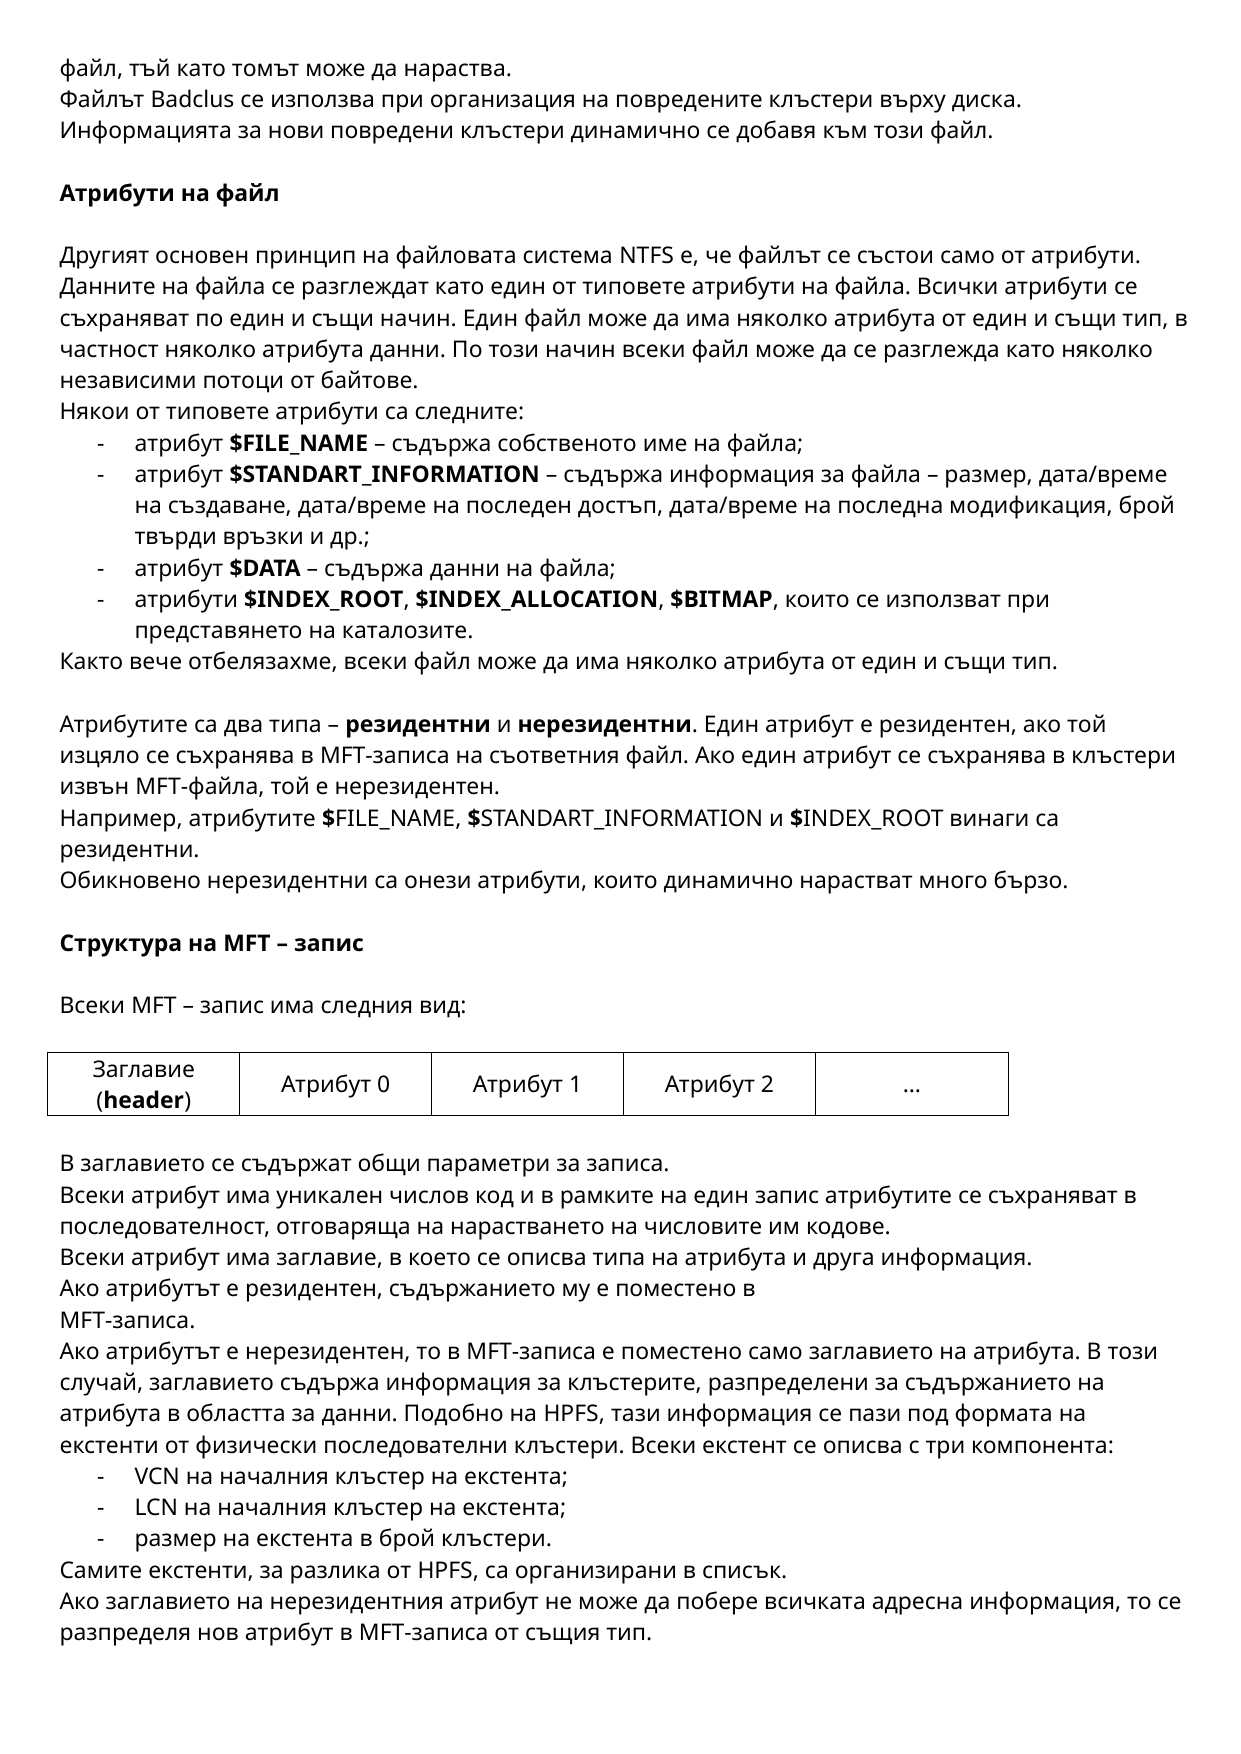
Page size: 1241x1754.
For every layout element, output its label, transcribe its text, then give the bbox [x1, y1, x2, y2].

text Файлът Badclus се използва при организация на повредените клъстери върху диска. Информацията за нови повредени клъстери динамично се добавя към този файл. [59, 83, 1191, 145]
text Структура на MFT – запис [59, 927, 1191, 958]
list атрибут $DATA – съдържа данни на файла; [97, 552, 1191, 583]
text Атрибутите са два типа – резидентни и нерезидентни. Един атрибут е резидентен, ако той изцяло се съхранява в MFT-записа на съответния файл. Ако един атрибут се съхранява в клъстери извън MFT-файла, той е нерезидентен. [59, 708, 1191, 802]
text MFT-записа. [59, 1304, 1191, 1335]
text Другият основен принцип на файловата система NTFS е, че файлът се състои само от атрибути. Данните на файла се разглеждат като един от типовете атрибути на файла. Всички атрибути се съхраняват по един и същи начин. Един файл може да има няколко атрибута от един и същи тип, в частност няколко атрибута данни. По този начин всеки файл може да се разглежда като няколко независими потоци от байтове. [59, 239, 1191, 395]
text Ако атрибутът е нерезидентен, то в MFT-записа е поместено само заглавието на атрибута. В този случай, заглавието съдържа информация за клъстерите, разпределени за съдържанието на атрибута в областта за данни. Подобно на HPFS, тази информация се пази под формата на екстенти от физически последователни клъстери. Всеки екстент се описва с три компонента: [59, 1335, 1191, 1460]
table_header Атрибут 1 [432, 1053, 623, 1115]
list размер на екстента в брой клъстери. [97, 1522, 1191, 1554]
table_header … [816, 1053, 1008, 1115]
list VCN на началния клъстер на екстента; [97, 1460, 1191, 1491]
text Всеки атрибут има заглавие, в което се описва типа на атрибута и друга информация. [59, 1241, 1191, 1272]
text Атрибути на файл [59, 177, 1191, 208]
table_header Заглавие (header) [48, 1053, 239, 1115]
text Както вече отбелязахме, всеки файл може да има няколко атрибута от един и същи тип. [59, 645, 1191, 677]
list атрибут $FILE_NAME – съдържа собственото име на файла; [97, 427, 1191, 458]
text Ако заглавието на нерезидентния атрибут не може да побере всичката адресна информация, то се разпределя нов атрибут в MFT-записа от същия тип. [59, 1585, 1191, 1647]
text Ако атрибутът е резидентен, съдържанието му е поместено в [59, 1272, 1191, 1304]
text Всеки атрибут има уникален числов код и в рамките на един запис атрибутите се съхраняват в последователност, отговаряща на нарастването на числовите им кодове. [59, 1179, 1191, 1241]
text Обикновено нерезидентни са онези атрибути, които динамично нарастват много бързо. [59, 864, 1191, 895]
table_header Атрибут 2 [624, 1053, 815, 1115]
table_header Атрибут 0 [240, 1053, 431, 1115]
text В заглавието се съдържат общи параметри за записа. [59, 1147, 1191, 1179]
text Например, атрибутите $FILE_NAME, $STANDART_INFORMATION и $INDEX_ROOT винаги са резидентни. [59, 802, 1191, 864]
list LCN на началния клъстер на екстента; [97, 1491, 1191, 1522]
text Всеки MFT – запис има следния вид: [59, 989, 1191, 1020]
text Някои от типовете атрибути са следните: [59, 395, 1191, 427]
text файл, тъй като томът може да нараства. [59, 52, 1191, 83]
list атрибути $INDEX_ROOT, $INDEX_ALLOCATION, $BITMAP, които се използват при представянето на каталозите. [97, 583, 1191, 645]
list атрибут $STANDART_INFORMATION – съдържа информация за файла – размер, дата/време на създаване, дата/време на последен достъп, дата/време на последна модификация, брой твърди връзки и др.; [97, 458, 1191, 552]
text Самите екстенти, за разлика от HPFS, са организирани в списък. [59, 1554, 1191, 1585]
